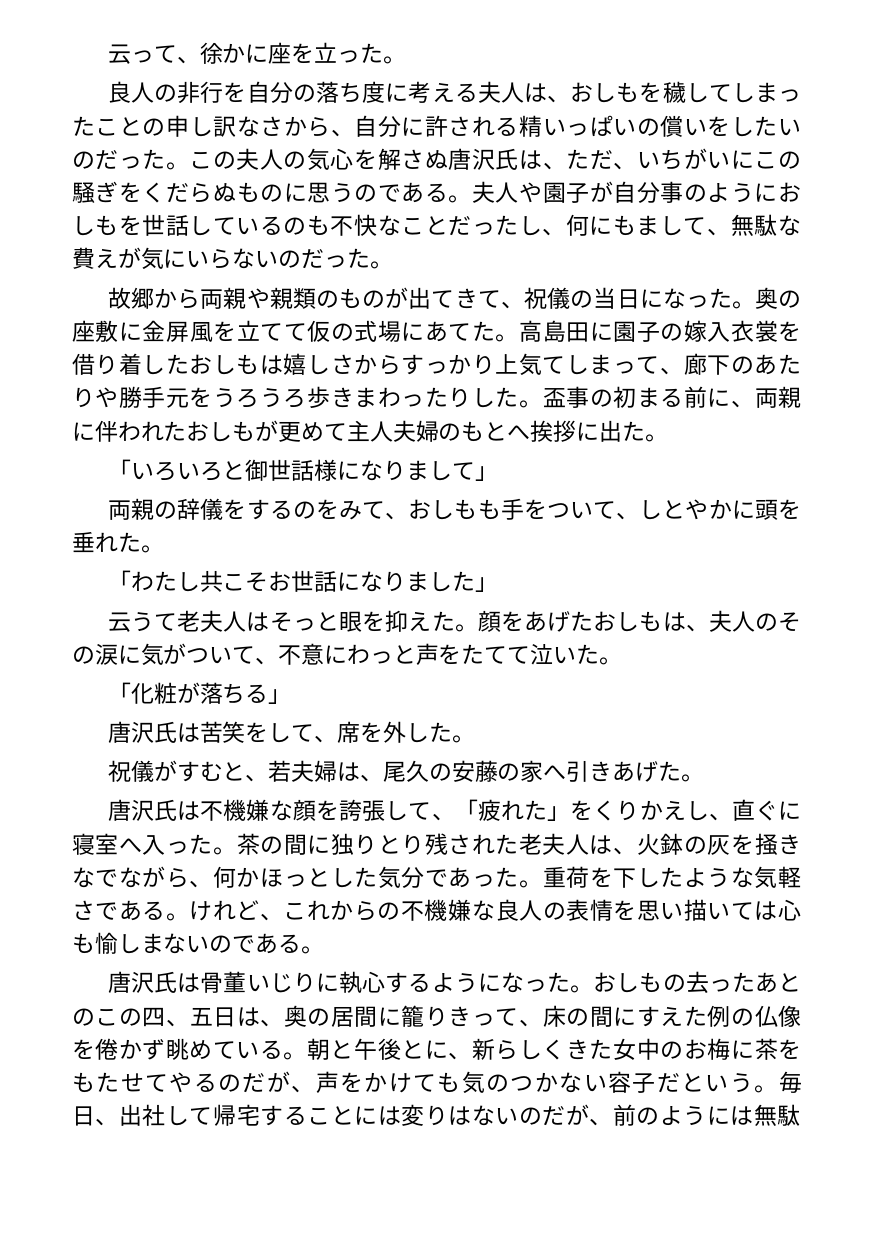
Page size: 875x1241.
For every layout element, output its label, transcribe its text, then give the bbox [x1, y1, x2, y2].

text 「わたし共こそお世話になりました」 [72, 564, 802, 597]
text 良人の非行を自分の落ち度に考える夫人は、おしもを穢してしまったことの申し訳なさから、自分に許される精いっぱいの償いをしたいのだった。この夫人の気心を解さぬ唐沢氏は、ただ、いちがいにこの騒ぎをくだらぬものに思うのである。夫人や園子が自分事のようにおしもを世話しているのも不快なことだったし、何にもまして、無駄な費えが気にいらないのだった。 [72, 75, 802, 274]
text 祝儀がすむと、若夫婦は、尾久の安藤の家へ引きあげた。 [72, 754, 802, 787]
text 「いろいろと御世話様になりまして」 [72, 453, 802, 486]
text 云って、徐かに座を立った。 [72, 36, 802, 69]
text 云うて老夫人はそっと眼を抑えた。顔をあげたおしもは、夫人のその涙に気がついて、不意にわっと声をたてて泣いた。 [72, 603, 802, 670]
text 唐沢氏は骨董いじりに執心するようになった。おしもの去ったあとのこの四、五日は、奥の居間に籠りきって、床の間にすえた例の仏像を倦かず眺めている。朝と午後とに、新らしくきた女中のお梅に茶をもたせてやるのだが、声をかけても気のつかない容子だという。毎日、出社して帰宅することには変りはないのだが、前のようには無駄 [72, 965, 802, 1131]
text 故郷から両親や親類のものが出てきて、祝儀の当日になった。奥の座敷に金屏風を立てて仮の式場にあてた。高島田に園子の嫁入衣裳を借り着したおしもは嬉しさからすっかり上気てしまって、廊下のあたりや勝手元をうろうろ歩きまわったりした。盃事の初まる前に、両親に伴われたおしもが更めて主人夫婦のもとへ挨拶に出た。 [72, 281, 802, 447]
text 唐沢氏は苦笑をして、席を外した。 [72, 715, 802, 748]
text 唐沢氏は不機嫌な顔を誇張して、「疲れた」をくりかえし、直ぐに寝室へ入った。茶の間に独りとり残された老夫人は、火鉢の灰を掻きなでながら、何かほっとした気分であった。重荷を下したような気軽さである。けれど、これからの不機嫌な良人の表情を思い描いては心も愉しまないのである。 [72, 793, 802, 959]
text 両親の辞儀をするのをみて、おしもも手をついて、しとやかに頭を垂れた。 [72, 492, 802, 558]
text 「化粧が落ちる」 [72, 676, 802, 709]
